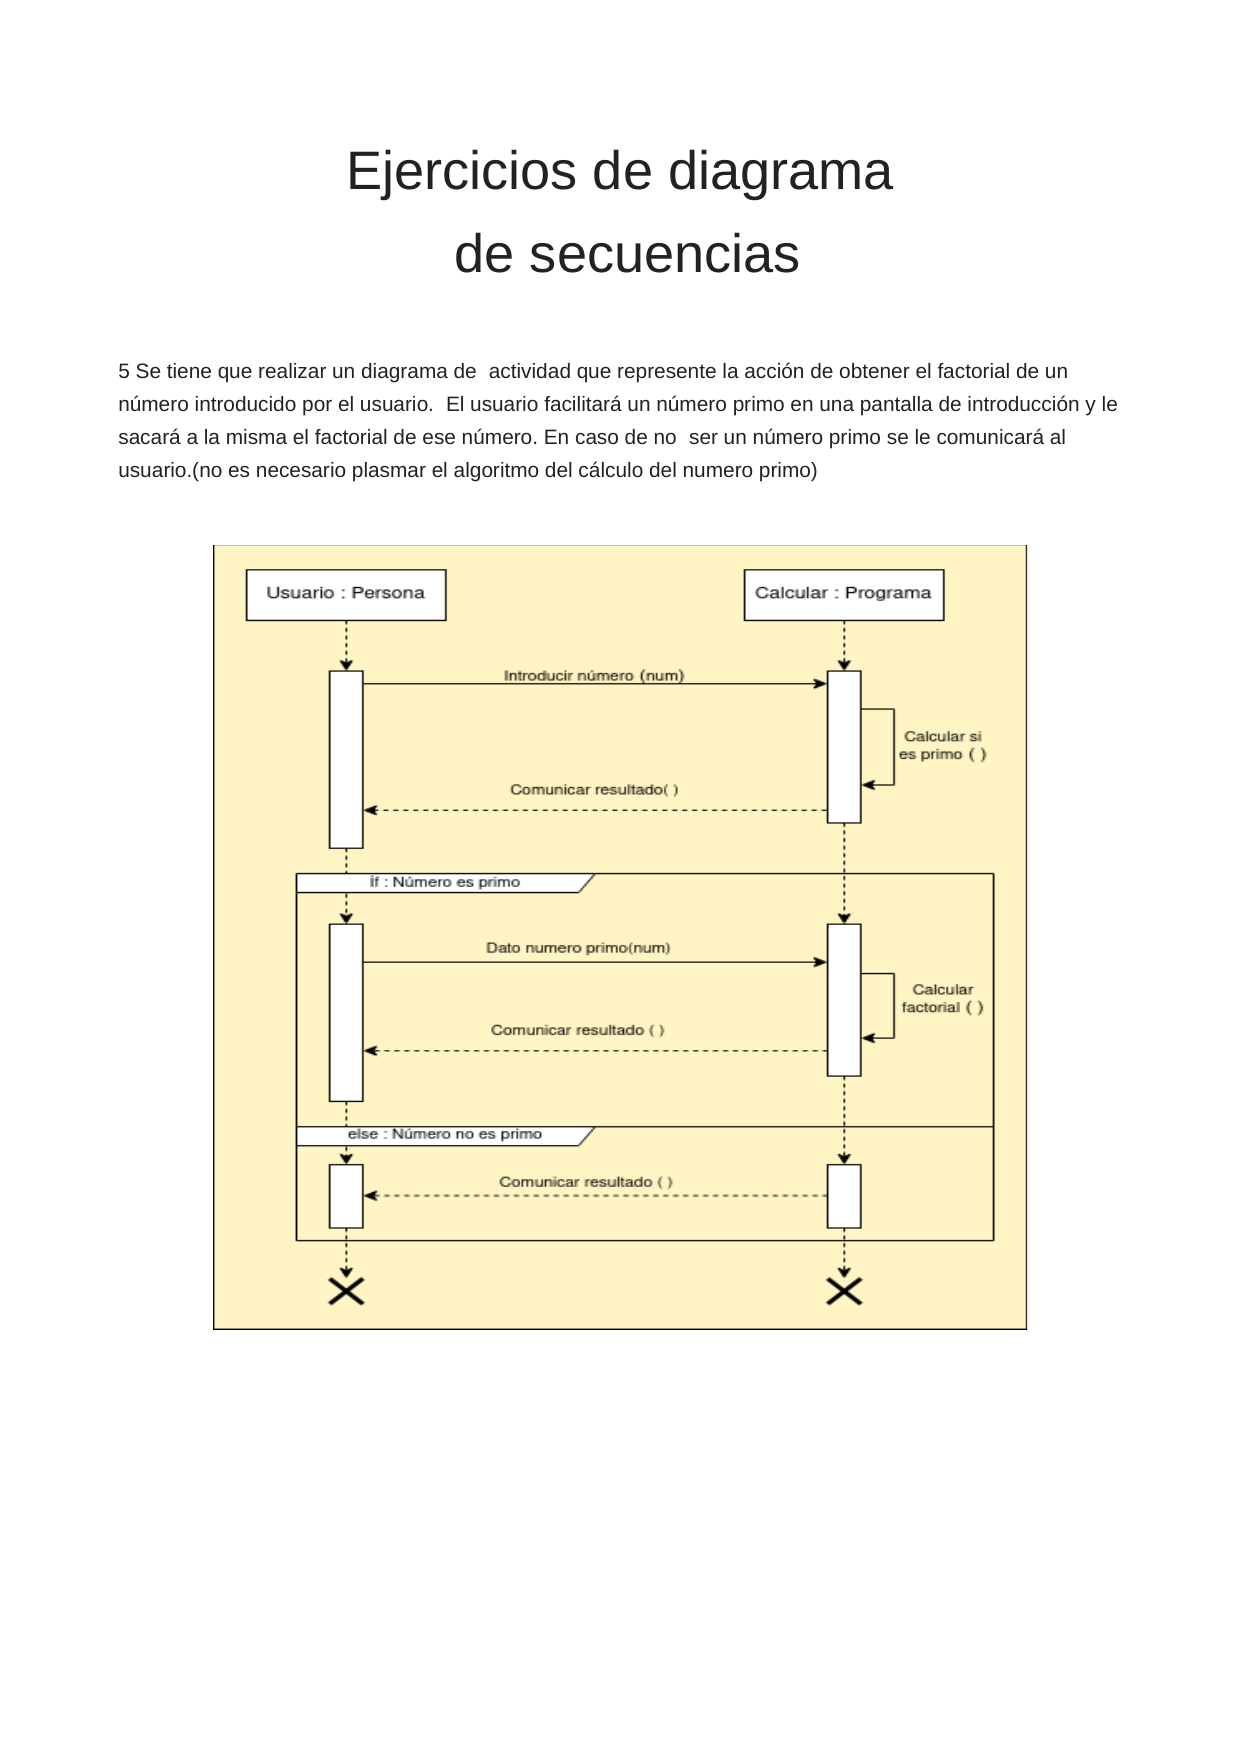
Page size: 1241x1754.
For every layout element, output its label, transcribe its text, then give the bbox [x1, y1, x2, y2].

text 5 Se tiene que realizar un diagrama de actividad que represente la acción de obtener el factorial de un número introducido por el usuario. El usuario facilitará un número primo en una pantalla de introducción y le sacará a la misma el factorial de ese número. En caso de no ser un número primo se le comunicará al usuario.(no es necesario plasmar el algoritmo del cálculo del numero primo) [118, 359, 1122, 482]
text Ejercicios de diagrama [118, 139, 1122, 201]
picture [213, 545, 1028, 1330]
text de secuencias [118, 222, 1122, 284]
